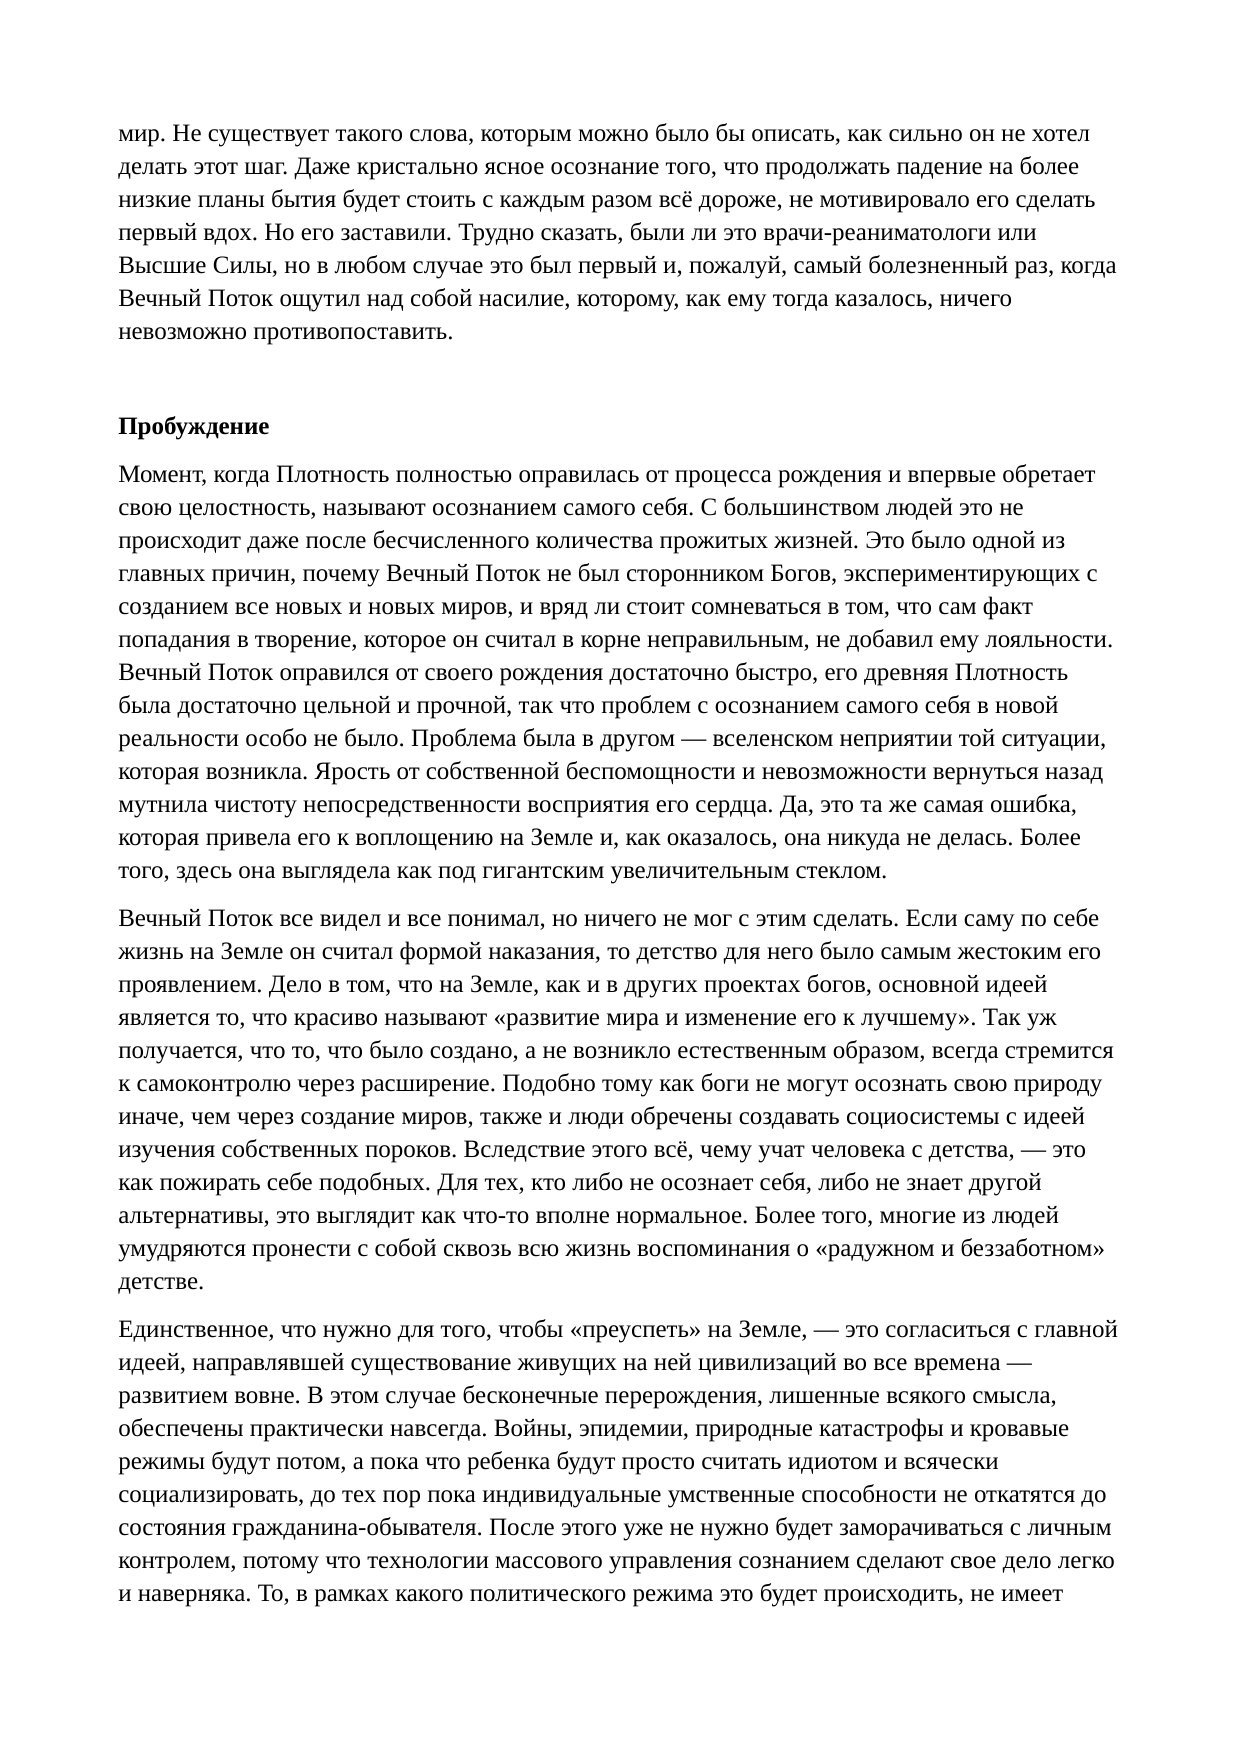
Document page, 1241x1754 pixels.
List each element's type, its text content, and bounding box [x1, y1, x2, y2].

text Момент, когда Плотность полностью оправилась от процесса рождения и впервые обретает свою целостность, называют осознанием самого себя. С большинством людей это не происходит даже после бесчисленного количества прожитых жизней. Это было одной из главных причин, почему Вечный Поток не был сторонником Богов, экспериментирующих с созданием все новых и новых миров, и вряд ли стоит сомневаться в том, что сам факт попадания в творение, которое он считал в корне неправильным, не добавил ему лояльности. Вечный Поток оправился от своего рождения достаточно быстро, его древняя Плотность была достаточно цельной и прочной, так что проблем с осознанием самого себя в новой реальности особо не было. Проблема была в другом — вселенском неприятии той ситуации, которая возникла. Ярость от собственной беспомощности и невозможности вернуться назад мутнила чистоту непосредственности восприятия его сердца. Да, это та же самая ошибка, которая привела его к воплощению на Земле и, как оказалось, она никуда не делась. Более того, здесь она выглядела как под гигантским увеличительным стеклом. [118, 459, 1122, 884]
text Вечный Поток все видел и все понимал, но ничего не мог с этим сделать. Если саму по себе жизнь на Земле он считал формой наказания, то детство для него было самым жестоким его проявлением. Дело в том, что на Земле, как и в других проектах богов, основной идеей является то, что красиво называют «развитие мира и изменение его к лучшему». Так уж получается, что то, что было создано, а не возникло естественным образом, всегда стремится к самоконтролю через расширение. Подобно тому как боги не могут осознать свою природу иначе, чем через создание миров, также и люди обречены создавать социосистемы с идеей изучения собственных пороков. Вследствие этого всё, чему учат человека с детства, — это как пожирать себе подобных. Для тех, кто либо не осознает себя, либо не знает другой альтернативы, это выглядит как что-то вполне нормальное. Более того, многие из людей умудряются пронести с собой сквозь всю жизнь воспоминания о «радужном и беззаботном» детстве. [118, 903, 1122, 1295]
text Единственное, что нужно для того, чтобы «преуспеть» на Земле, — это согласиться с главной идеей, направлявшей существование живущих на ней цивилизаций во все времена — развитием вовне. В этом случае бесконечные перерождения, лишенные всякого смысла, обеспечены практически навсегда. Войны, эпидемии, природные катастрофы и кровавые режимы будут потом, а пока что ребенка будут просто считать идиотом и всячески социализировать, до тех пор пока индивидуальные умственные способности не откатятся до состояния гражданина-обывателя. После этого уже не нужно будет заморачиваться с личным контролем, потому что технологии массового управления сознанием сделают свое дело легко и наверняка. То, в рамках какого политического режима это будет происходить, не имеет [118, 1314, 1122, 1607]
text Пробуждение [118, 411, 1122, 440]
text мир. Не существует такого слова, которым можно было бы описать, как сильно он не хотел делать этот шаг. Даже кристально ясное осознание того, что продолжать падение на более низкие планы бытия будет стоить с каждым разом всё дороже, не мотивировало его сделать первый вдох. Но его заставили. Трудно сказать, были ли это врачи-реаниматологи или Высшие Силы, но в любом случае это был первый и, пожалуй, самый болезненный раз, когда Вечный Поток ощутил над собой насилие, которому, как ему тогда казалось, ничего невозможно противопоставить. [118, 118, 1122, 345]
